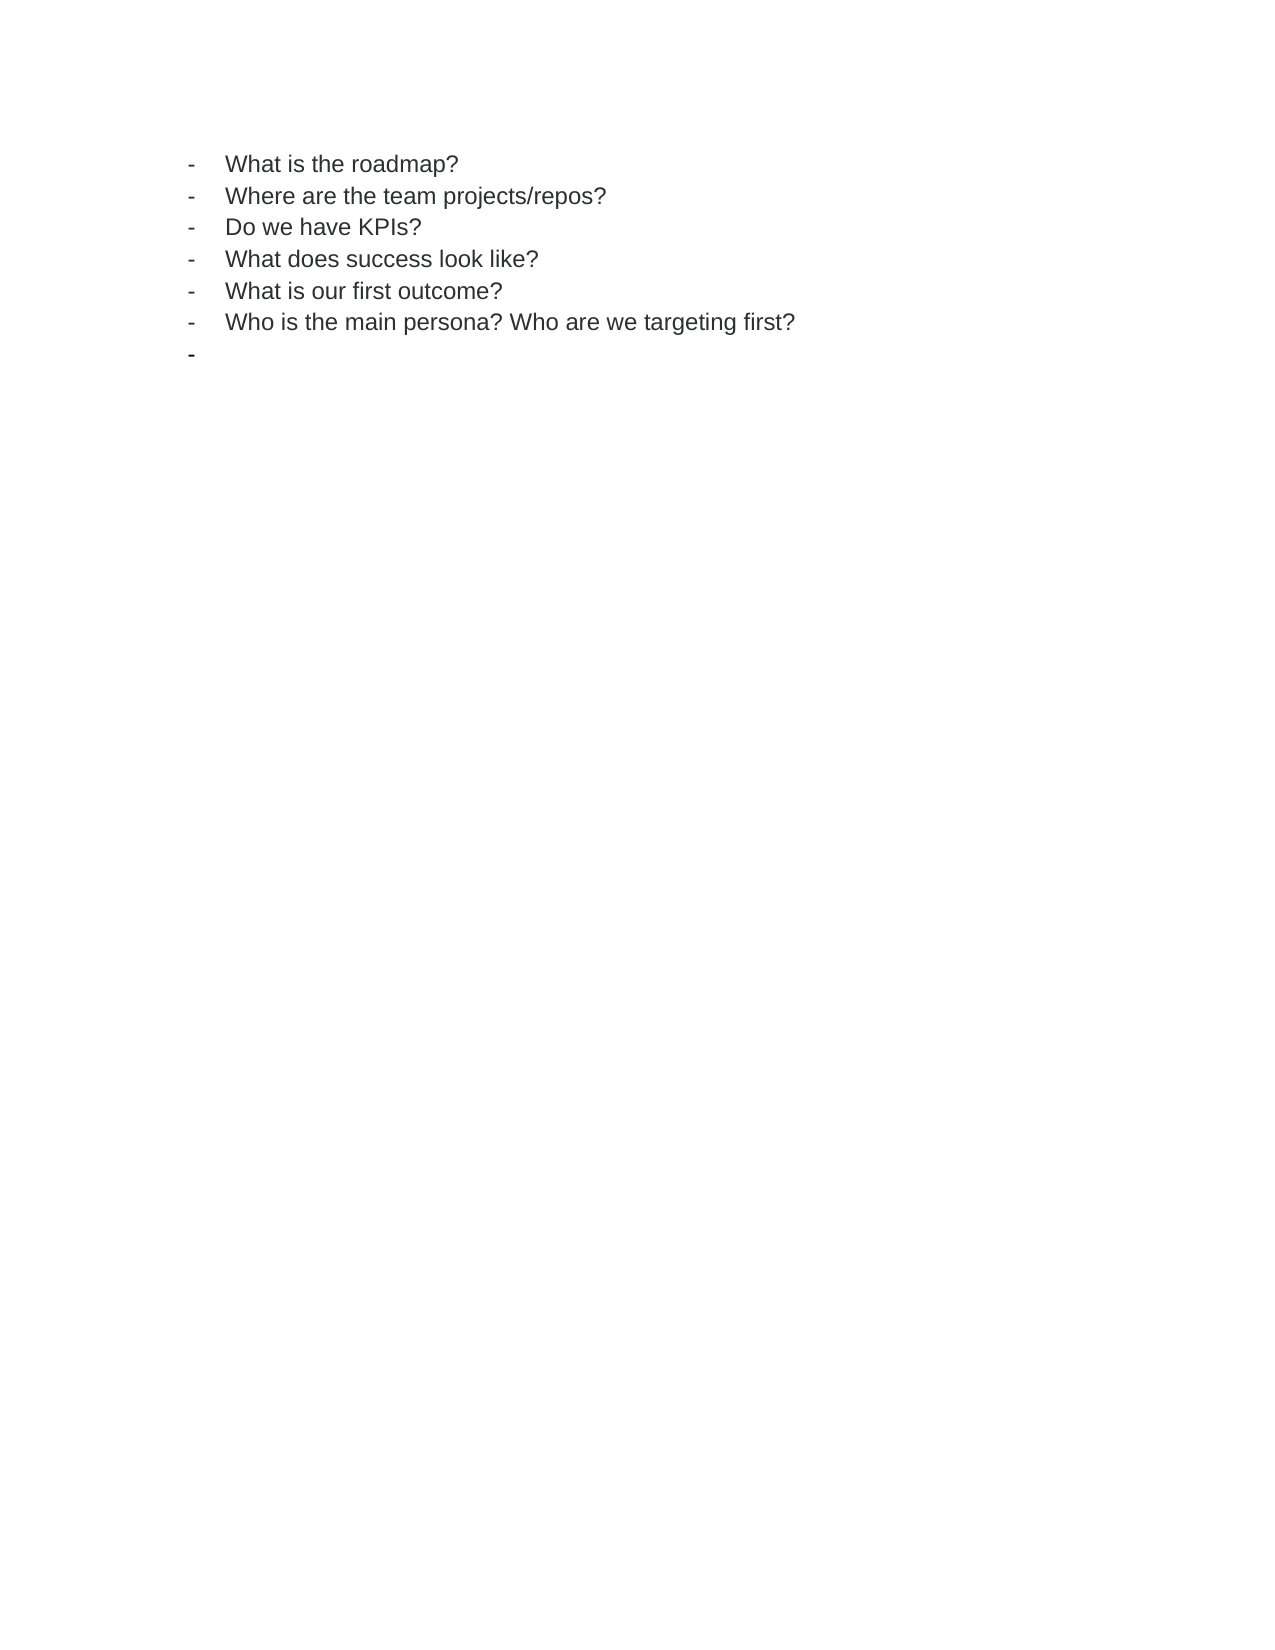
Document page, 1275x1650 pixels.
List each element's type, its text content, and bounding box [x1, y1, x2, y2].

list What is our first outcome? [187, 277, 1125, 304]
list What does success look like? [187, 245, 1125, 273]
list Where are the team projects/repos? [187, 182, 1125, 209]
list Do we have KPIs? [187, 213, 1125, 241]
list What is the roadmap? [187, 150, 1125, 178]
list Who is the main persona? Who are we targeting first? [187, 308, 1125, 336]
